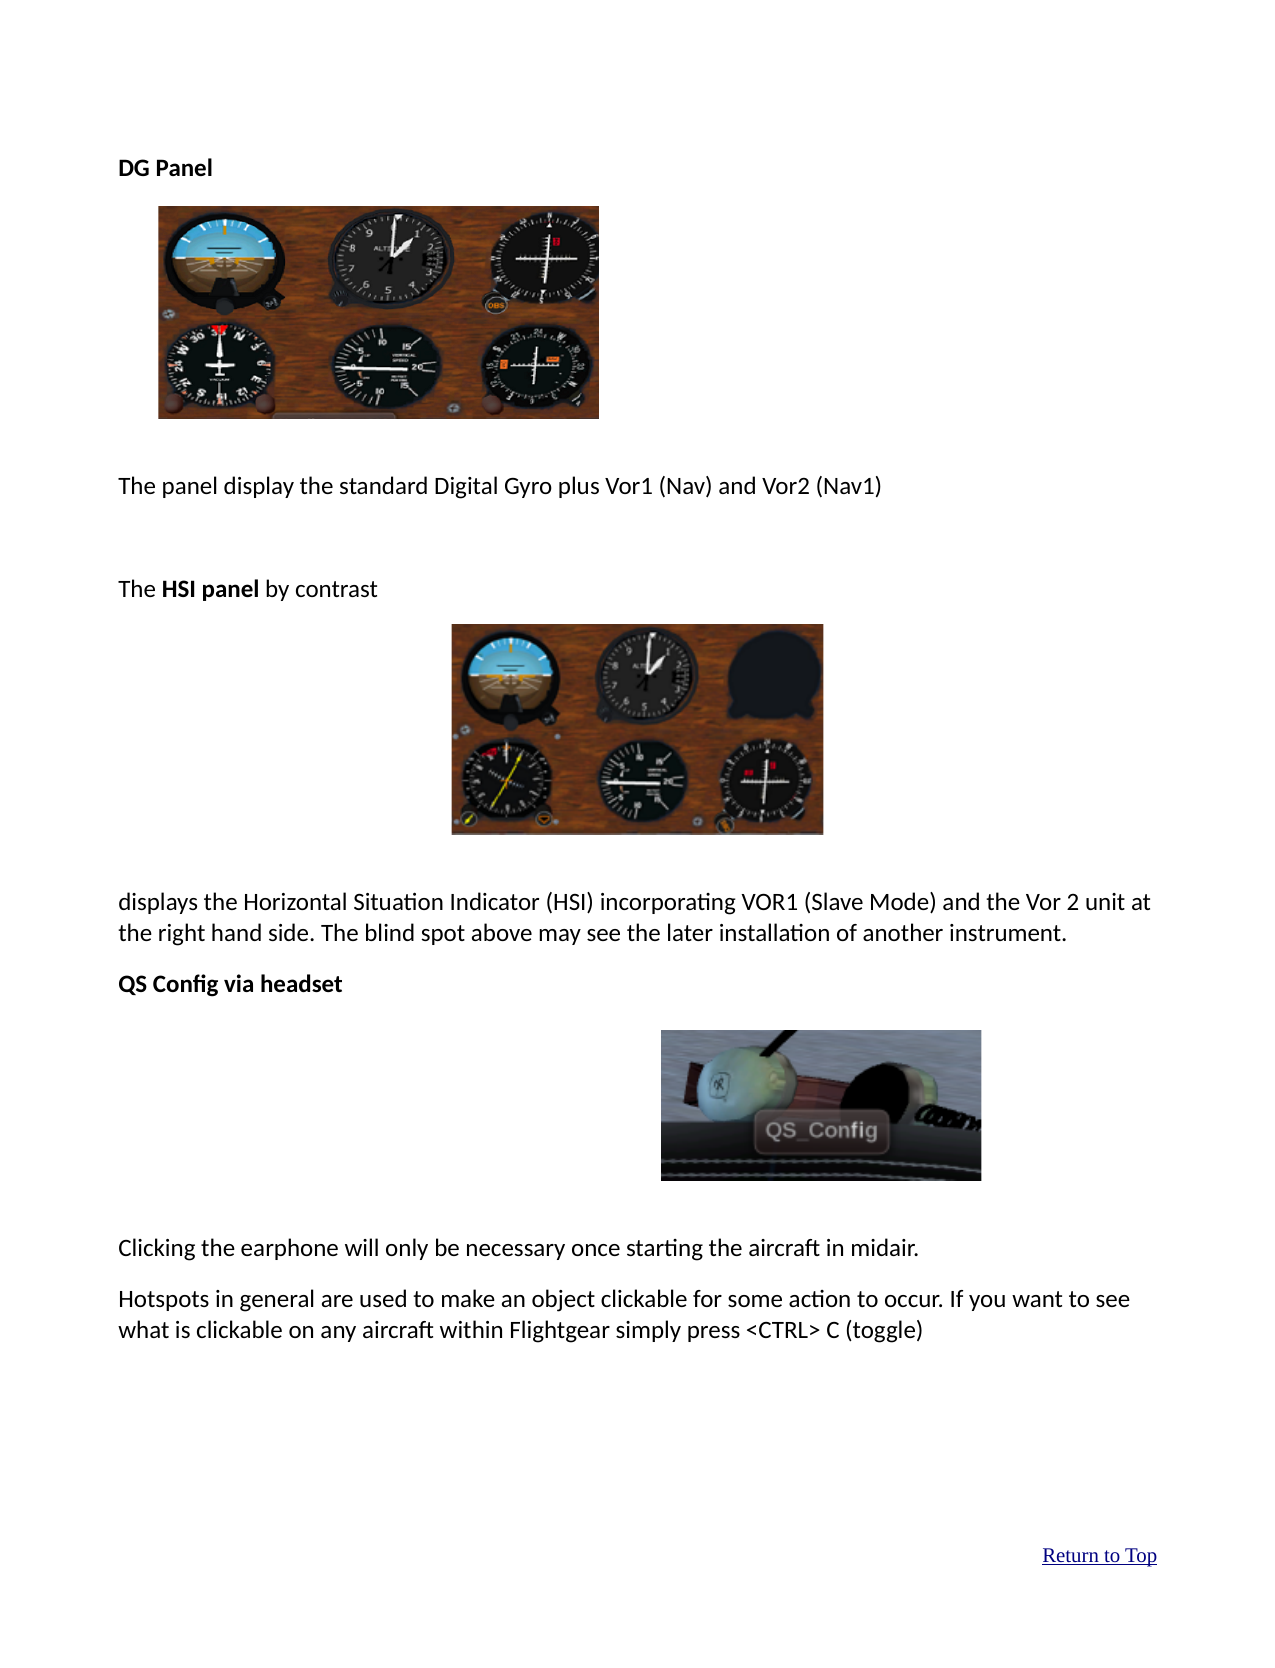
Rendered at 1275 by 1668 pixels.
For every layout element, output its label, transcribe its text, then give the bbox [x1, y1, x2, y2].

text The panel display the standard Digital Gyro plus Vor1 (Nav) and Vor2 (Nav1) [118, 470, 1157, 501]
picture [451, 624, 824, 835]
text QS Config via headset [118, 968, 1157, 999]
text Clicking the earphone will only be necessary once starting the aircraft in midair. [118, 1232, 1157, 1263]
picture [661, 1030, 982, 1181]
text Hotspots in general are used to make an object clickable for some action to occur. If you want to see what is clickable on any aircraft within Flightgear simply press <CTRL> C (toggle) [118, 1283, 1157, 1344]
text DG Panel [118, 152, 1157, 182]
text displays the Horizontal Situation Indicator (HSI) incorporating VOR1 (Slave Mode) and the Vor 2 unit at the right hand side. The blind spot above may see the later installation of another instrument. [118, 886, 1157, 947]
picture [158, 206, 599, 419]
text The HSI panel by contrast [118, 573, 1157, 603]
